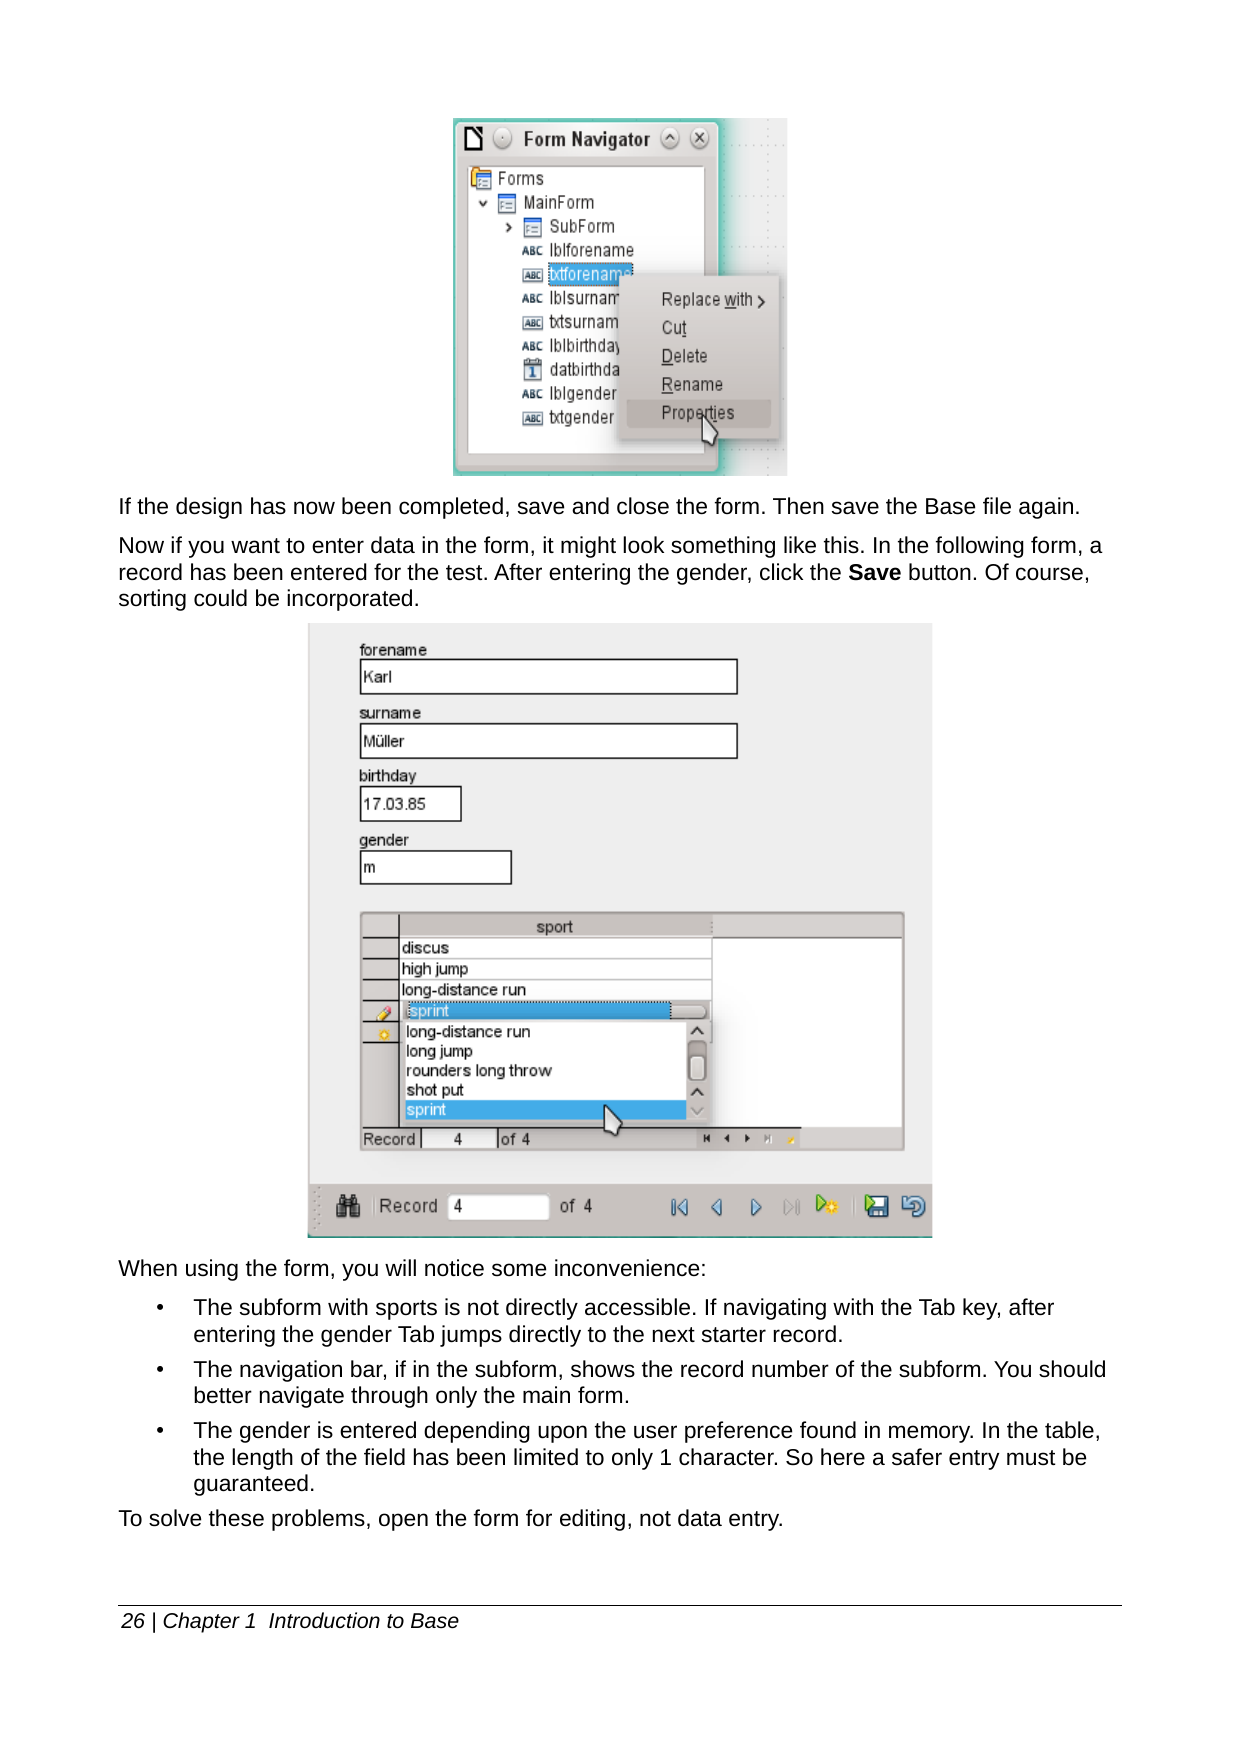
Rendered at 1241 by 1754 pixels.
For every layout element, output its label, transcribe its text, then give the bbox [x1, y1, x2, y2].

text To solve these problems, open the form for editing, not data entry. [118, 1505, 1122, 1532]
picture [307, 623, 933, 1238]
picture [453, 118, 788, 476]
list The subform with sports is not directly accessible. If navigating with the Tab key, after entering the gender Tab jumps directly to the next starter record. [156, 1294, 1122, 1347]
text If the design has now been completed, save and close the form. Then save the Base file again. [118, 493, 1122, 520]
text When using the form, you will notice some inconvenience: [118, 1255, 1122, 1282]
text Now if you want to enter data in the form, it might look something like this. In the following form, a record has been entered for the test. After entering the gender, click the Save button. Of course, sorting could be incorporated. [118, 532, 1122, 611]
list The navigation bar, if in the subform, shows the record number of the subform. You should better navigate through only the main form. [156, 1356, 1122, 1408]
list The gender is entered depending upon the user preference found in memory. In the table, the length of the field has been limited to only 1 character. So here a safer entry must be guaranteed. [156, 1417, 1122, 1496]
